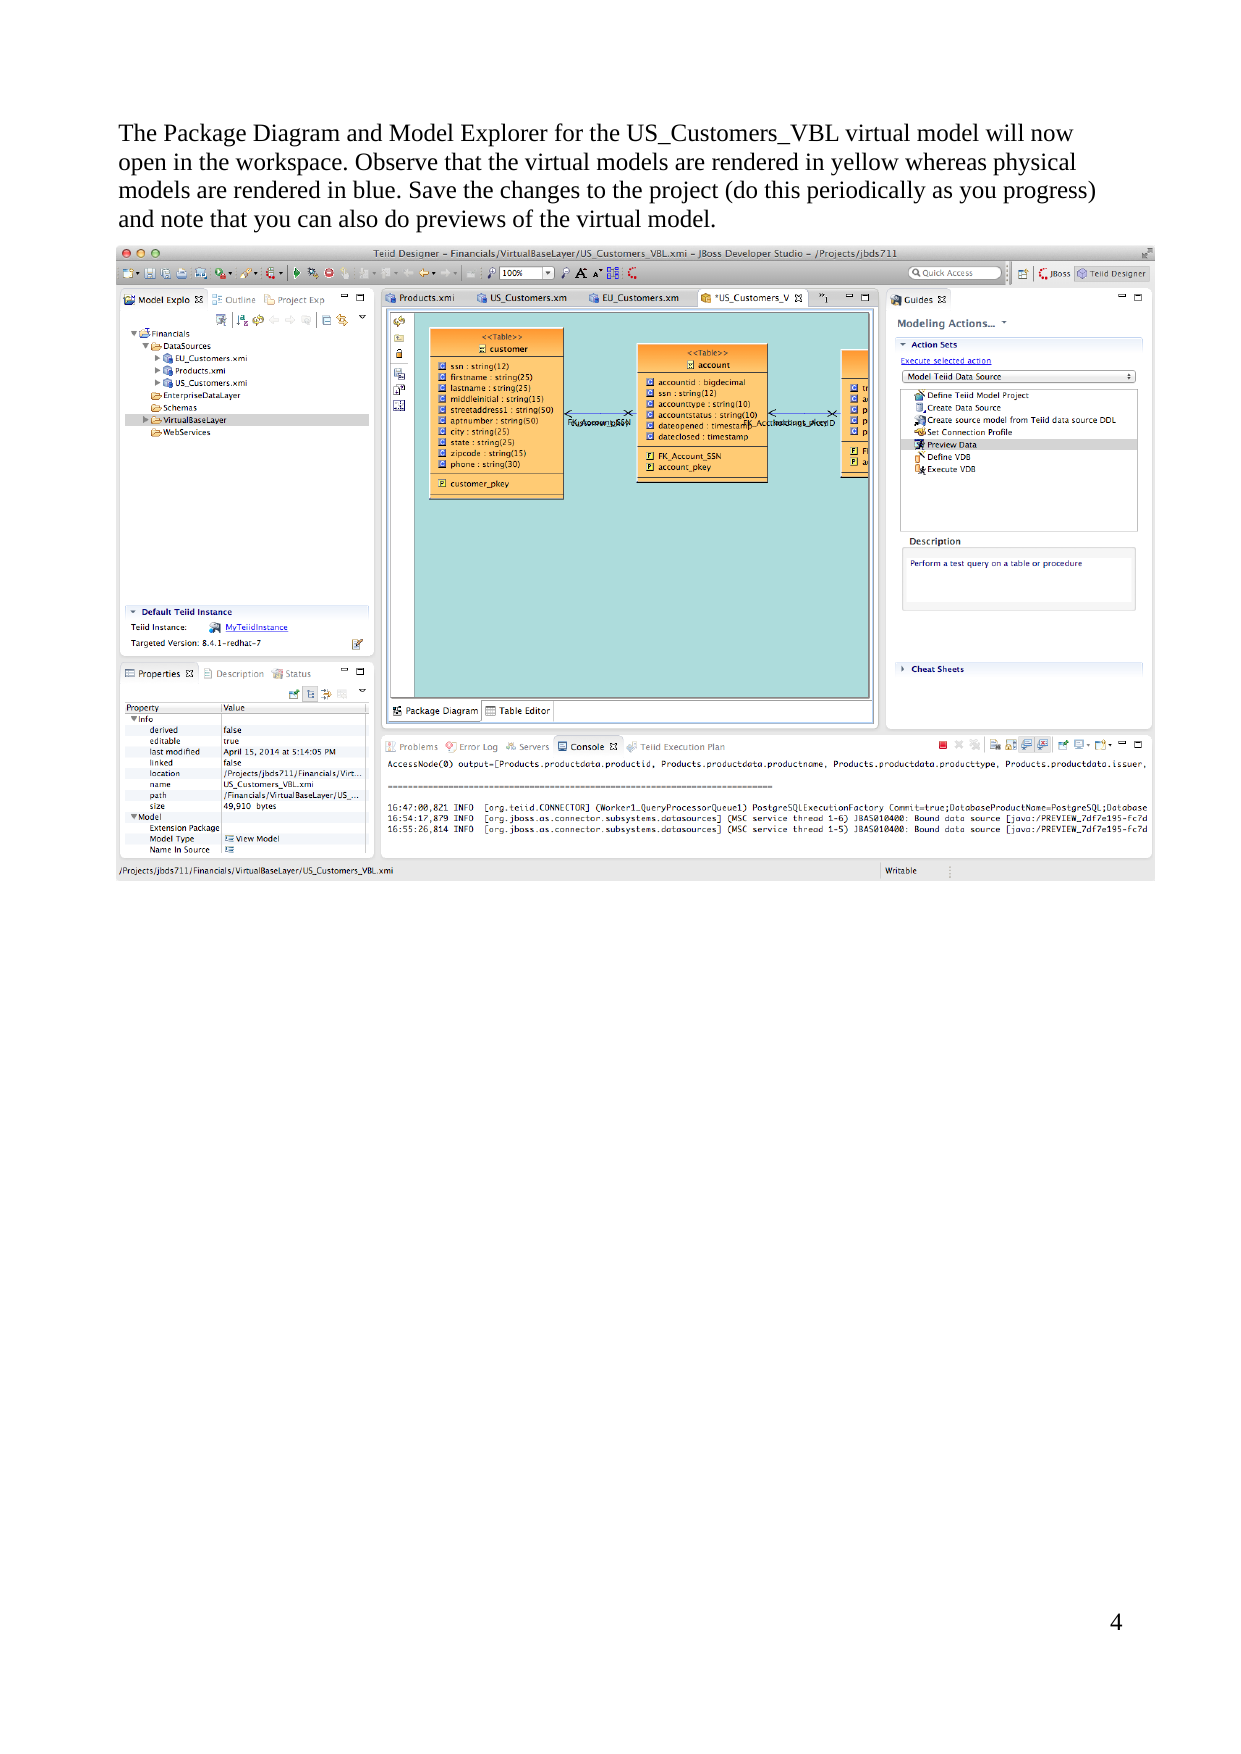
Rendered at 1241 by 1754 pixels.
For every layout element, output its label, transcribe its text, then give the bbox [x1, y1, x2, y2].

text The Package Diagram and Model Explorer for the US_Customers_VBL virtual model will now open in the workspace. Observe that the virtual models are rendered in yellow whereas physical models are rendered in blue. Save the changes to the project (do this periodically as you progress) and note that you can also do previews of the virtual model. [118, 118, 1122, 233]
picture [116, 245, 1155, 881]
